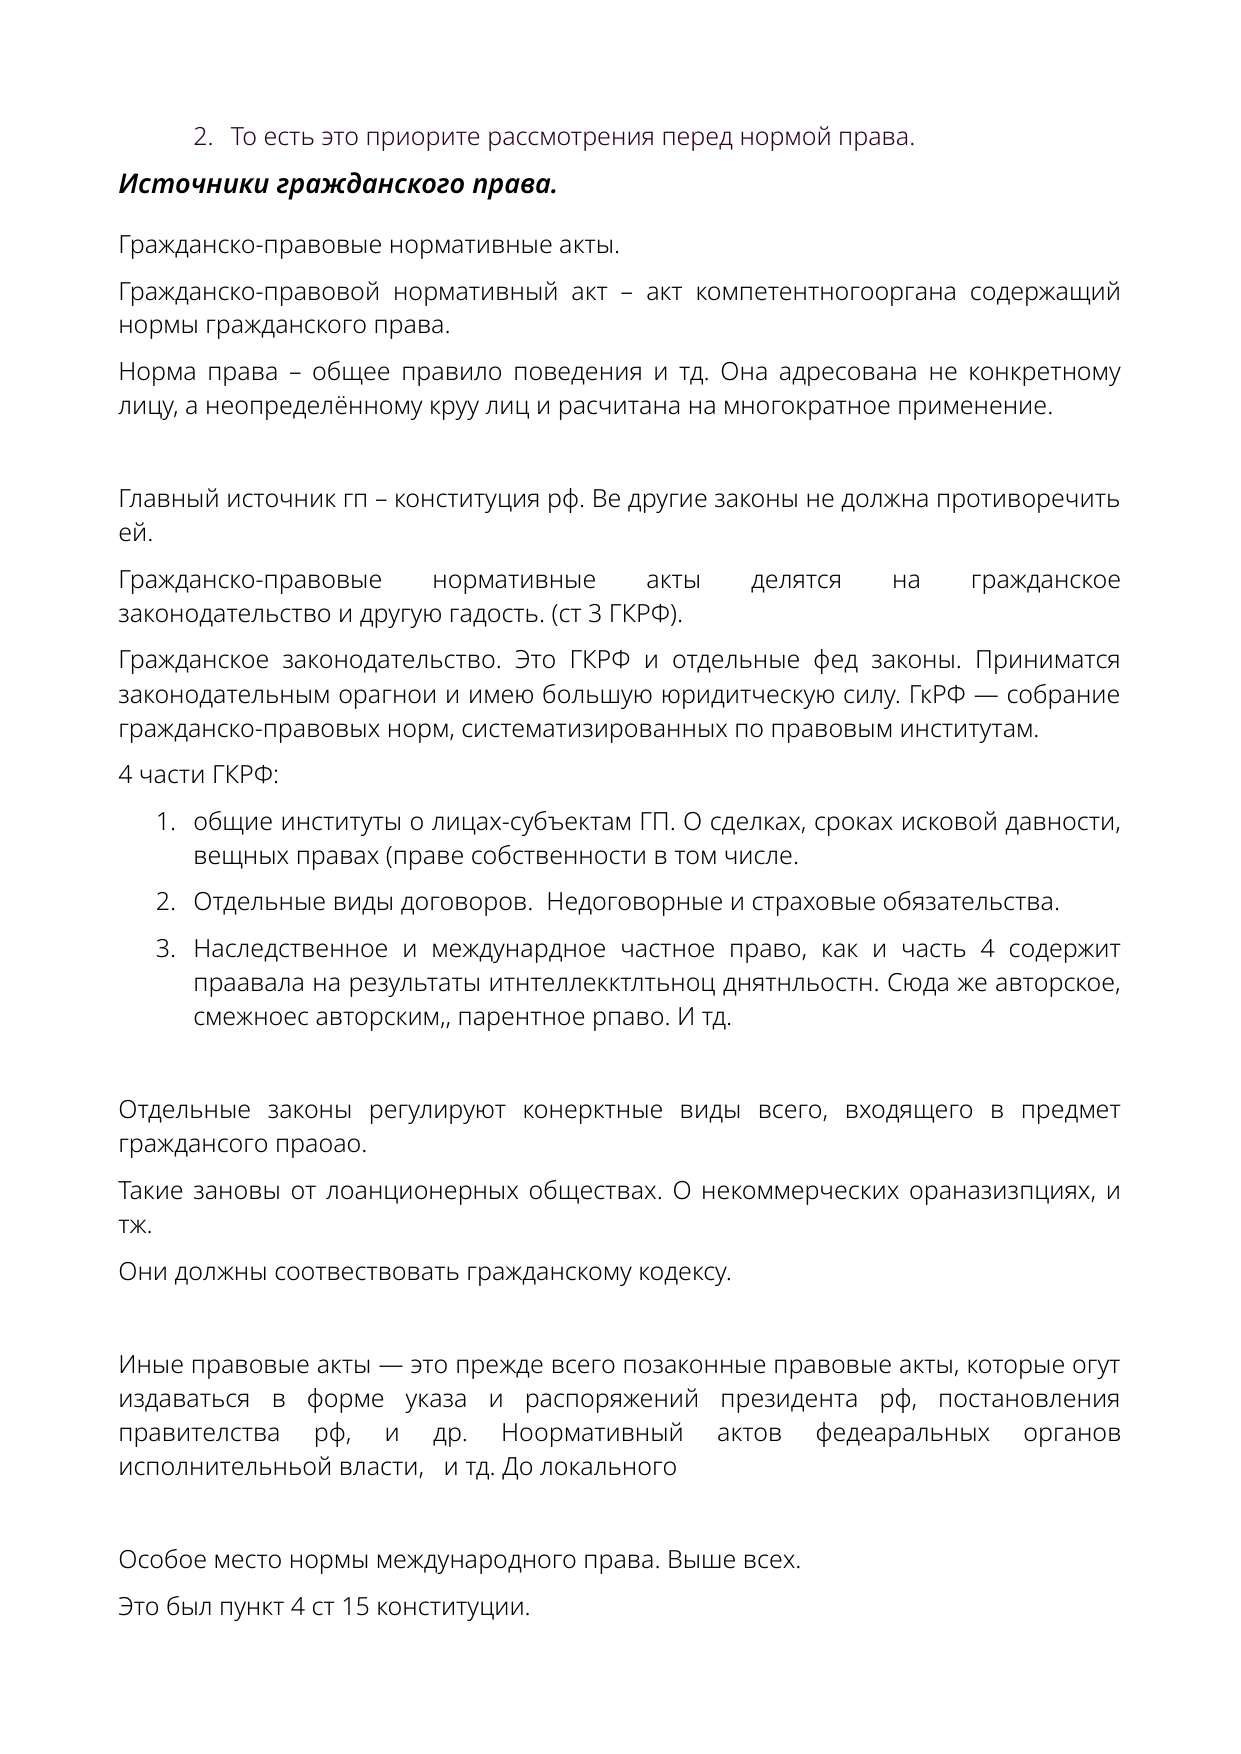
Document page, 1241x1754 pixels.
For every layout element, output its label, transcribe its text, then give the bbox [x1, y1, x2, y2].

text Гражданско-правовые нормативные акты делятся на гражданское законодательство и другую гадость. (ст 3 ГКРФ). [118, 562, 1122, 630]
text Такие зановы от лоанционерных обществах. О некоммерческих ораназизпциях, и тж. [118, 1172, 1122, 1241]
text Гражданское законодательство. Это ГКРФ и отдельные фед законы. Приниматся законодательным орагнои и имею большую юридитческую силу. ГкРФ — собрание гражданско-правовых норм, систематизированных по правовым институтам. [118, 642, 1122, 744]
text Отдельные законы регулируют конерктные виды всего, входящего в предмет граждансого праоао. [118, 1092, 1122, 1160]
list Наследственное и междунардное частное право, как и часть 4 содержит праавала на результаты итнтеллекктлтьноц днятнльостн. Сюда же авторское, смежноес авторским,, парентное рпаво. И тд. [156, 931, 1122, 1033]
list То есть это приорите рассмотрения перед нормой права. [193, 118, 1122, 152]
text Норма права – общее правило поведения и тд. Она адресована не конкретному лицу, а неопределённому круу лиц и расчитана на многократное применение. [118, 354, 1122, 422]
list общие институты о лицах-субъектам ГП. О сделках, сроках исковой давности, вещных правах (праве собственности в том числе. [156, 803, 1122, 872]
text Гражданско-правовые нормативные акты. [118, 227, 1122, 261]
text Они должны соотвествовать гражданскому кодексу. [118, 1253, 1122, 1287]
text Иные правовые акты — это прежде всего позаконные правовые акты, которые огут издаваться в форме указа и распоряжений президента рф, постановления правителства рф, и др. Ноормативный актов федеаральных органов исполнительньой власти, и тд. До локального [118, 1346, 1122, 1482]
text Гражданско-правовой нормативный акт – акт компетентногооргана содержащий нормы гражданского права. [118, 273, 1122, 341]
text 4 части ГКРФ: [118, 757, 1122, 791]
text Особое место нормы международного права. Выше всех. [118, 1542, 1122, 1576]
list Отдельные виды договоров. Недоговорные и страховые обязательства. [156, 884, 1122, 918]
text Главный источник гп – конституция рф. Ве другие законы не должна противоречить ей. [118, 481, 1122, 549]
text Это был пункт 4 ст 15 конституции. [118, 1588, 1122, 1622]
subtitle Источники гражданского права. [118, 165, 1122, 202]
